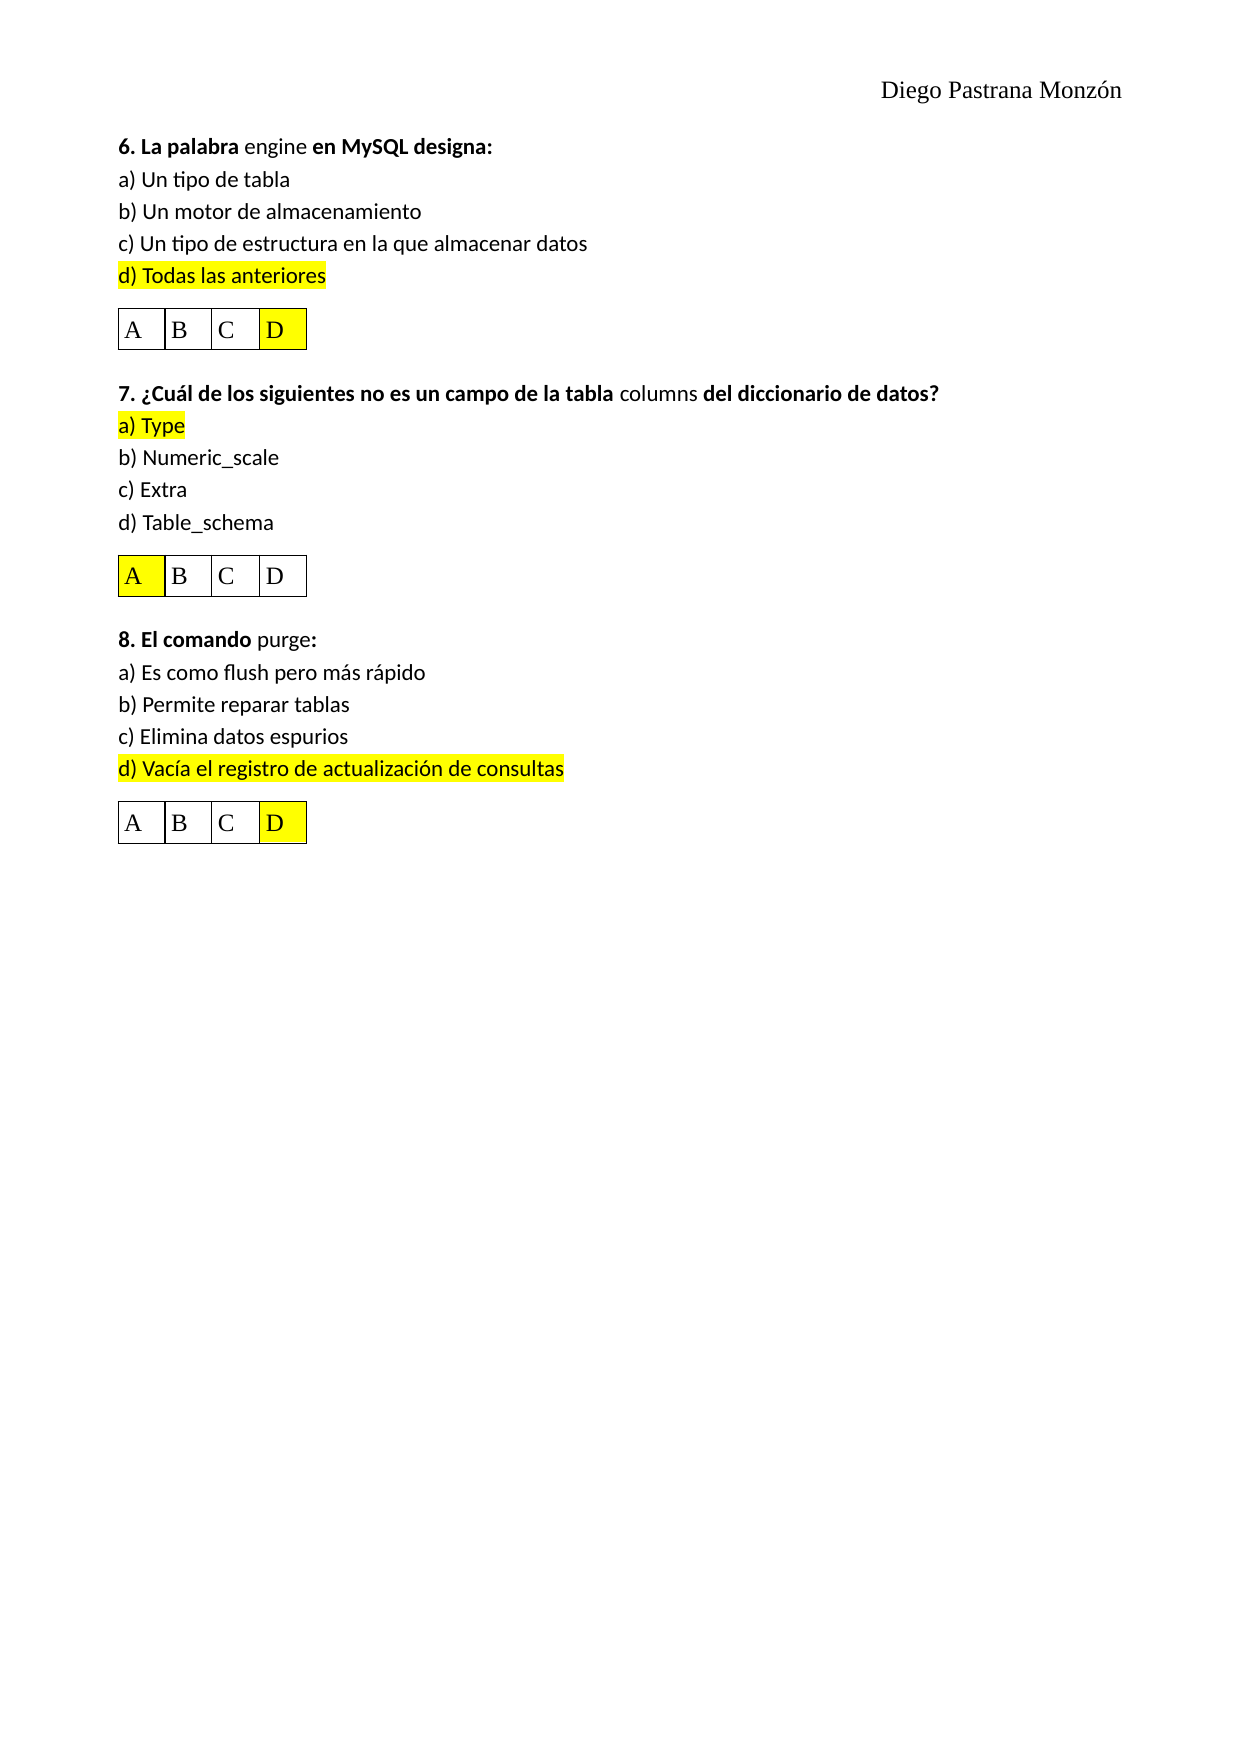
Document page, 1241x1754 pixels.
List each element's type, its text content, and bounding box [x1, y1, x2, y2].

table_header D [260, 802, 306, 842]
table_header B [166, 556, 211, 596]
text 6. La palabra engine en MySQL designa: a) Un tipo de tabla b) Un motor de almacenamiento c) Un tipo de estructura en la que almacenar datos d) Todas las anteriores [118, 132, 1122, 289]
table_header C [212, 556, 259, 596]
table_header A [119, 556, 164, 596]
table_header A [119, 309, 164, 349]
table_header D [260, 556, 306, 596]
text 7. ¿Cuál de los siguientes no es un campo de la tabla columns del diccionario de datos? a) Type b) Numeric_scale c) Extra d) Table_schema [118, 379, 1122, 536]
table_header D [260, 309, 306, 349]
table_header A [119, 802, 164, 842]
text 8. El comando purge: a) Es como flush pero más rápido b) Permite reparar tablas c) Elimina datos espurios d) Vacía el registro de actualización de consultas [118, 626, 1122, 782]
table_header C [212, 802, 259, 842]
table_header B [166, 802, 211, 842]
table_header B [166, 309, 211, 349]
table_header C [212, 309, 259, 349]
